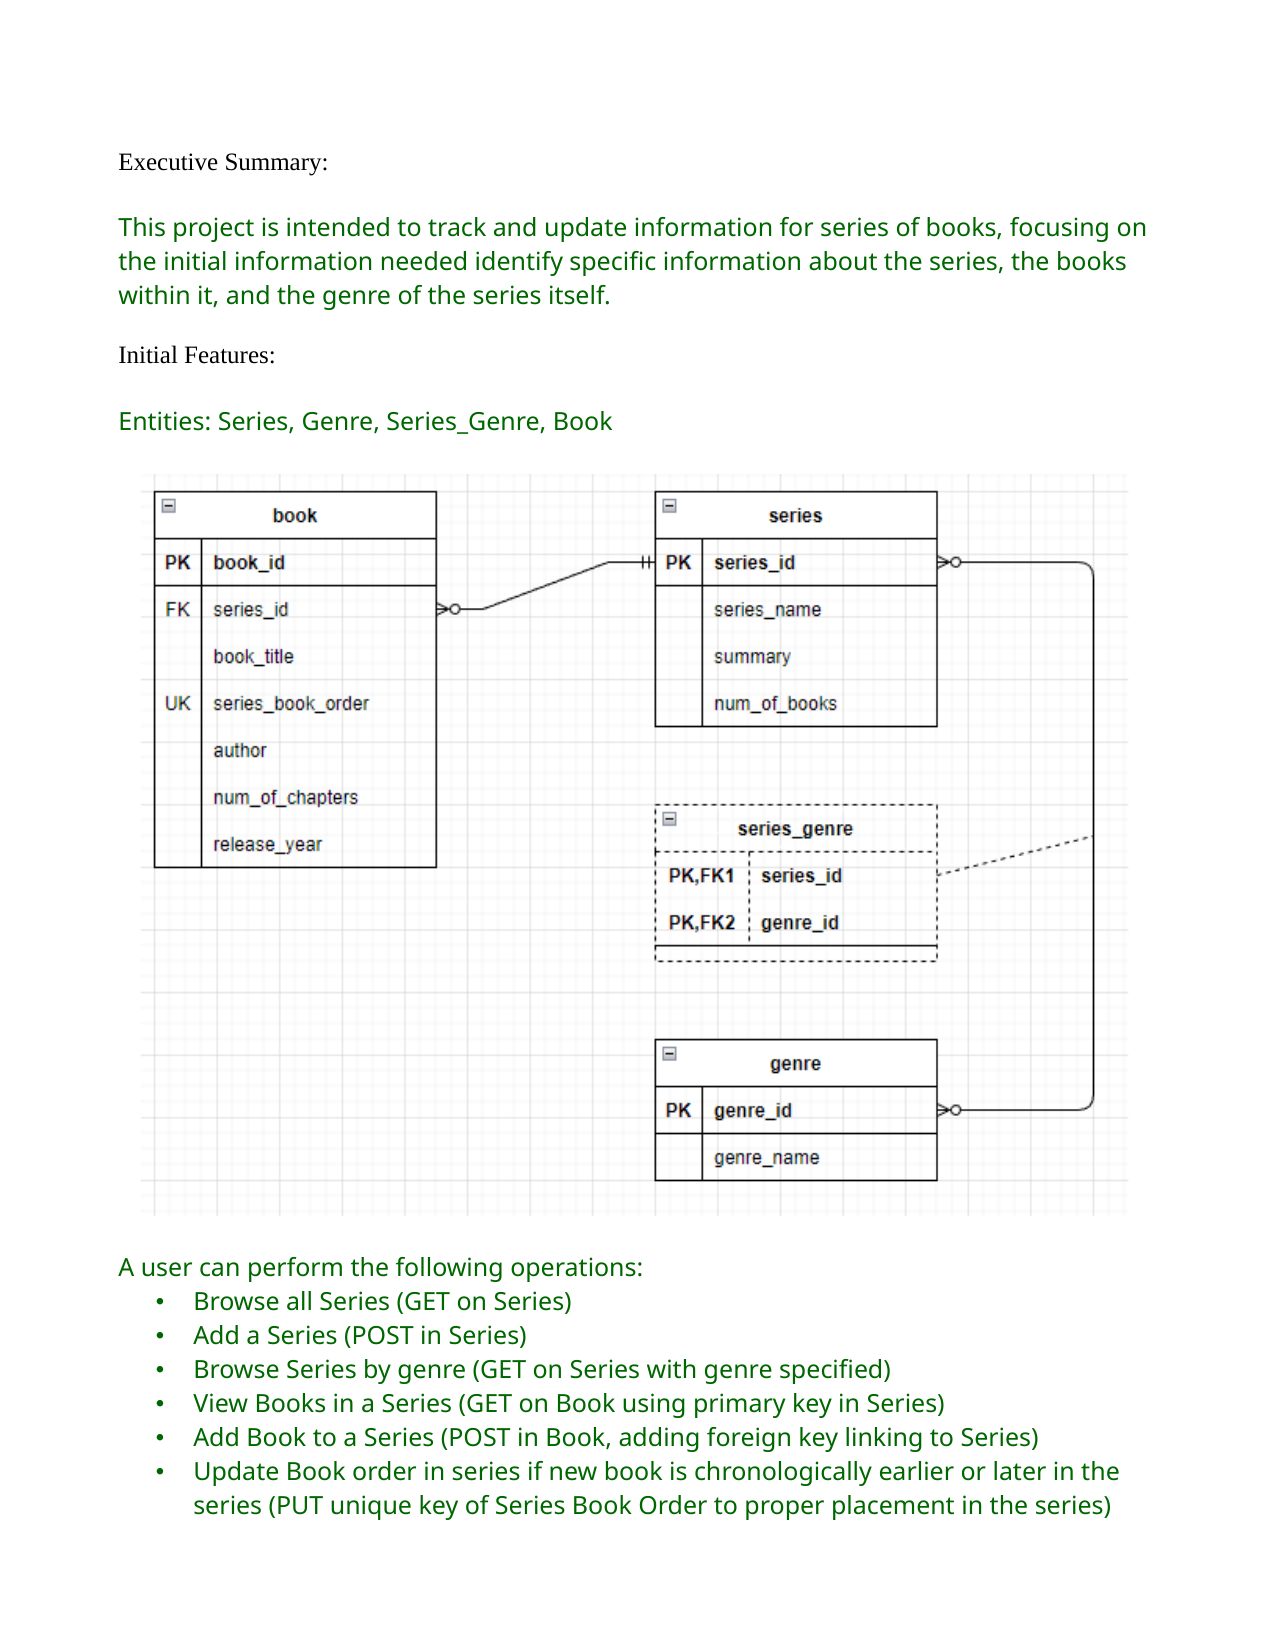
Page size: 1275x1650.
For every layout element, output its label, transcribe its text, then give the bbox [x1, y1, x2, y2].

list Browse all Series (GET on Series) [156, 1283, 1157, 1317]
list Browse Series by genre (GET on Series with genre specified) [156, 1351, 1157, 1385]
text Initial Features: [118, 341, 1157, 369]
text A user can perform the following operations: [118, 1249, 1157, 1283]
list Add a Series (POST in Series) [156, 1317, 1157, 1351]
text Entities: Series, Genre, Series_Genre, Book [118, 403, 1157, 437]
text Executive Summary: [118, 147, 1157, 176]
list View Books in a Series (GET on Book using primary key in Series) [156, 1385, 1157, 1419]
text This project is intended to track and update information for series of books, focusing on the initial information needed identify specific information about the series, the books within it, and the genre of the series itself. [118, 210, 1157, 312]
picture [140, 474, 1129, 1216]
list Add Book to a Series (POST in Book, adding foreign key linking to Series) [156, 1419, 1157, 1453]
list Update Book order in series if new book is chronologically earlier or later in the series (PUT unique key of Series Book Order to proper placement in the series) [156, 1453, 1157, 1522]
